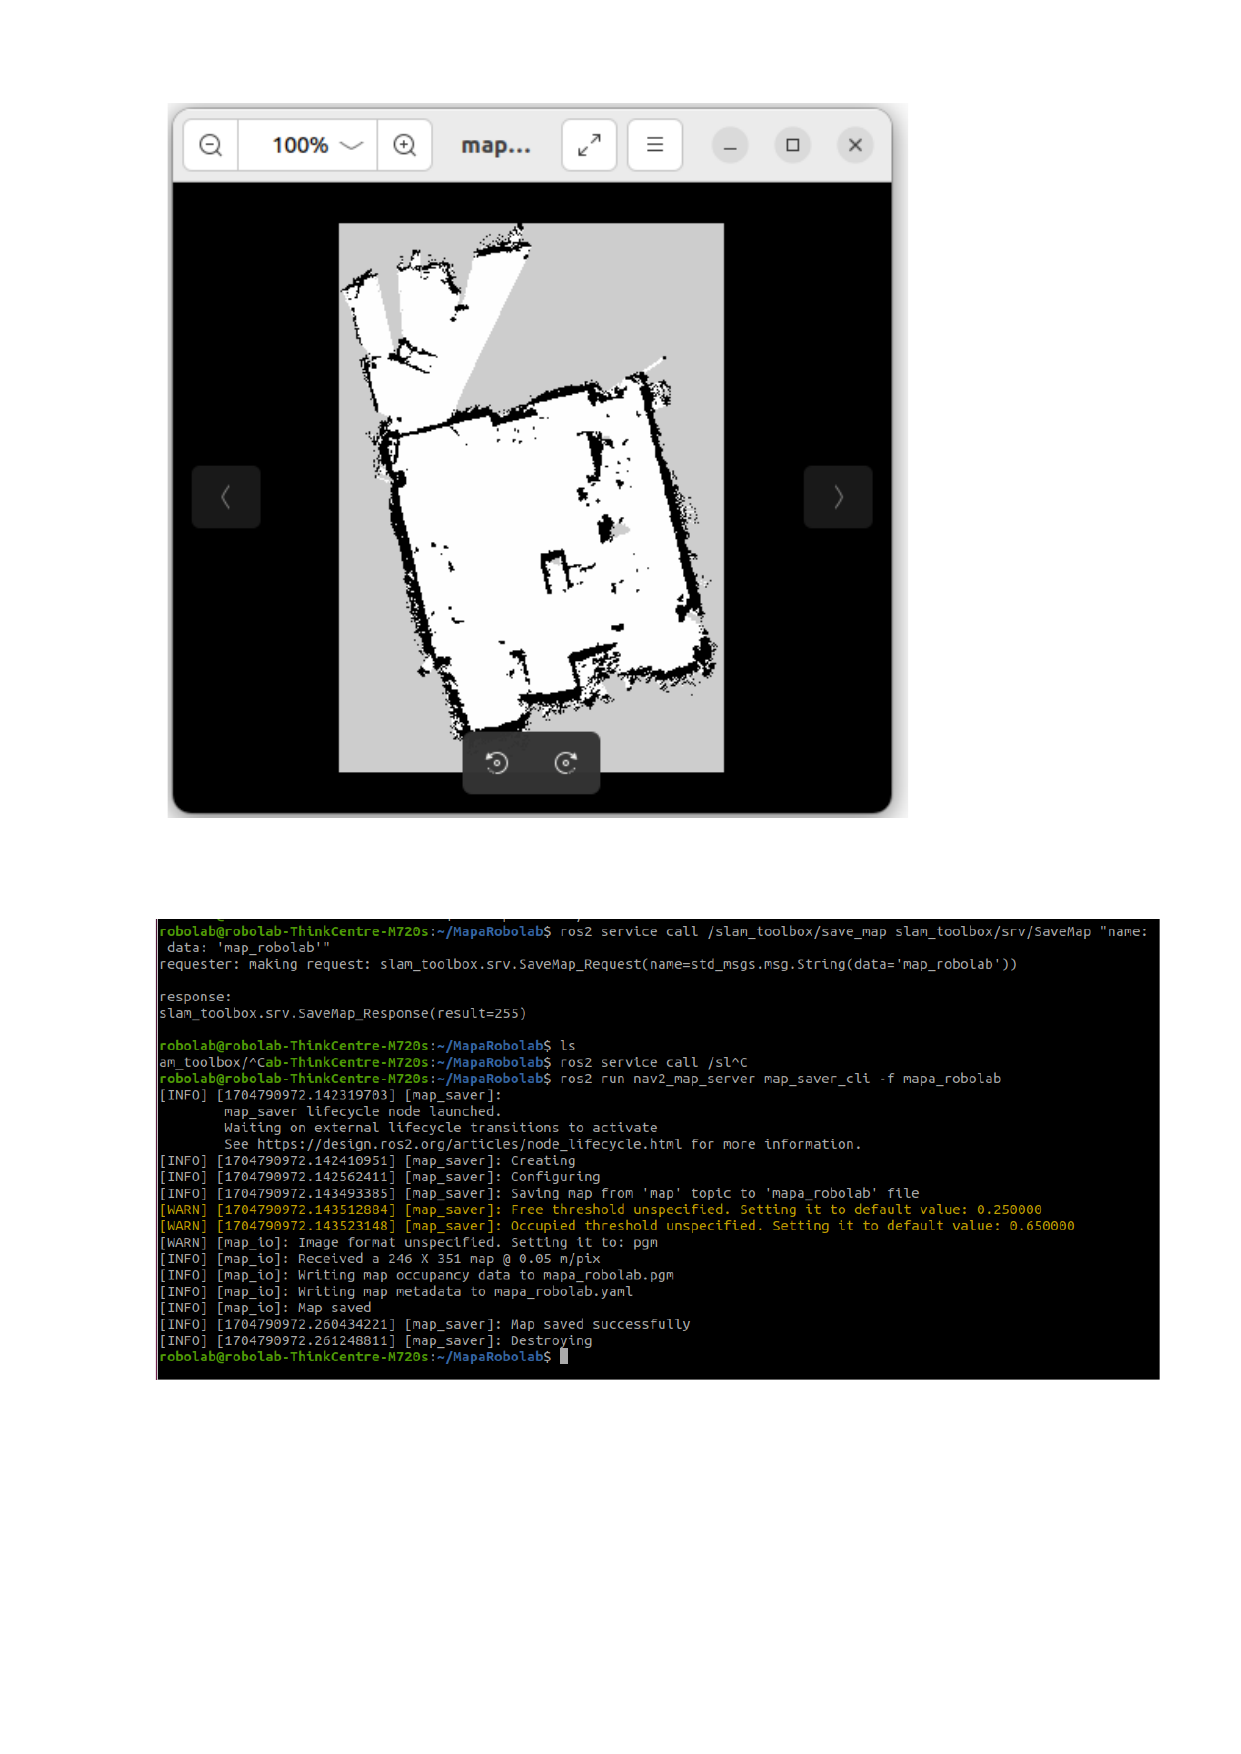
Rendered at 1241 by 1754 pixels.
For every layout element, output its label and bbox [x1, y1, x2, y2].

picture [155, 919, 1160, 1380]
picture [167, 103, 909, 818]
